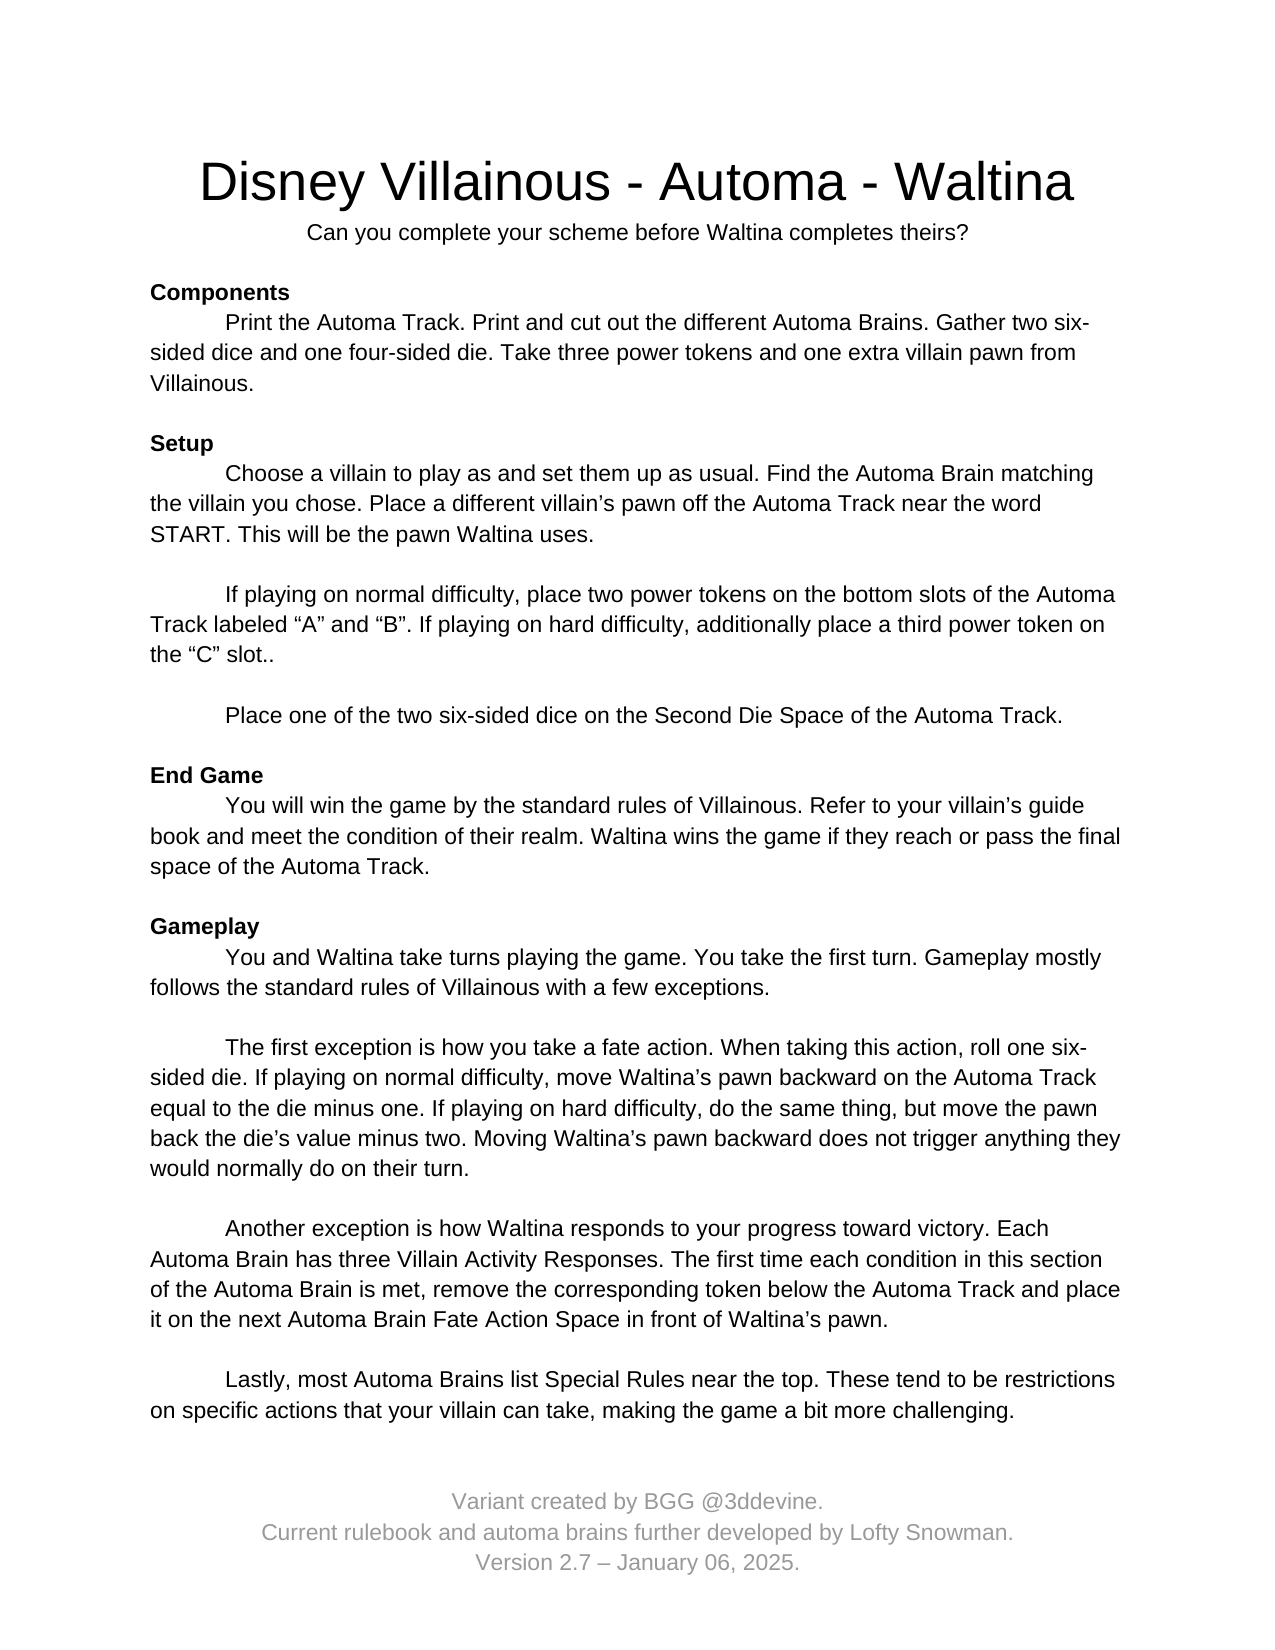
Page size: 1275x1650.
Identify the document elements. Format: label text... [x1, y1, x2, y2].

text Gameplay [150, 913, 1125, 940]
text End Game [150, 762, 1125, 789]
text Components [150, 279, 1125, 305]
text If playing on normal difficulty, place two power tokens on the bottom slots of the Automa Track labeled “A” and “B”. If playing on hard difficulty, additionally place a third power token on the “C” slot.. [150, 581, 1125, 668]
text Choose a villain to play as and set them up as usual. Find the Automa Brain matching the villain you chose. Place a different villain’s pawn off the Automa Track near the word START. This will be the pawn Waltina uses. [150, 460, 1125, 547]
text You will win the game by the standard rules of Villainous. Refer to your villain’s guide book and meet the condition of their realm. Waltina wins the game if they reach or pass the final space of the Automa Track. [150, 792, 1125, 879]
text Can you complete your scheme before Waltina completes theirs? [150, 218, 1125, 245]
title Disney Villainous - Automa - Waltina [150, 150, 1125, 212]
text Lastly, most Automa Brains list Special Rules near the top. These tend to be restrictions on specific actions that your villain can take, making the game a bit more challenging. [150, 1366, 1125, 1423]
text Print the Automa Track. Print and cut out the different Automa Brains. Gather two six-sided dice and one four-sided die. Take three power tokens and one extra villain pawn from Villainous. [150, 309, 1125, 396]
text The first exception is how you take a fate action. When taking this action, roll one six-sided die. If playing on normal difficulty, move Waltina’s pawn backward on the Automa Track equal to the die minus one. If playing on hard difficulty, do the same thing, but move the pawn back the die’s value minus two. Moving Waltina’s pawn backward does not trigger anything they would normally do on their turn. [150, 1034, 1125, 1181]
text Another exception is how Waltina responds to your progress toward victory. Each Automa Brain has three Villain Activity Responses. The first time each condition in this section of the Automa Brain is met, remove the corresponding token below the Automa Track and place it on the next Automa Brain Fate Action Space in front of Waltina’s pawn. [150, 1215, 1125, 1332]
text Place one of the two six-sided dice on the Second Die Space of the Automa Track. [150, 702, 1125, 728]
text Setup [150, 430, 1125, 456]
text You and Waltina take turns playing the game. You take the first turn. Gameplay mostly follows the standard rules of Villainous with a few exceptions. [150, 943, 1125, 1000]
